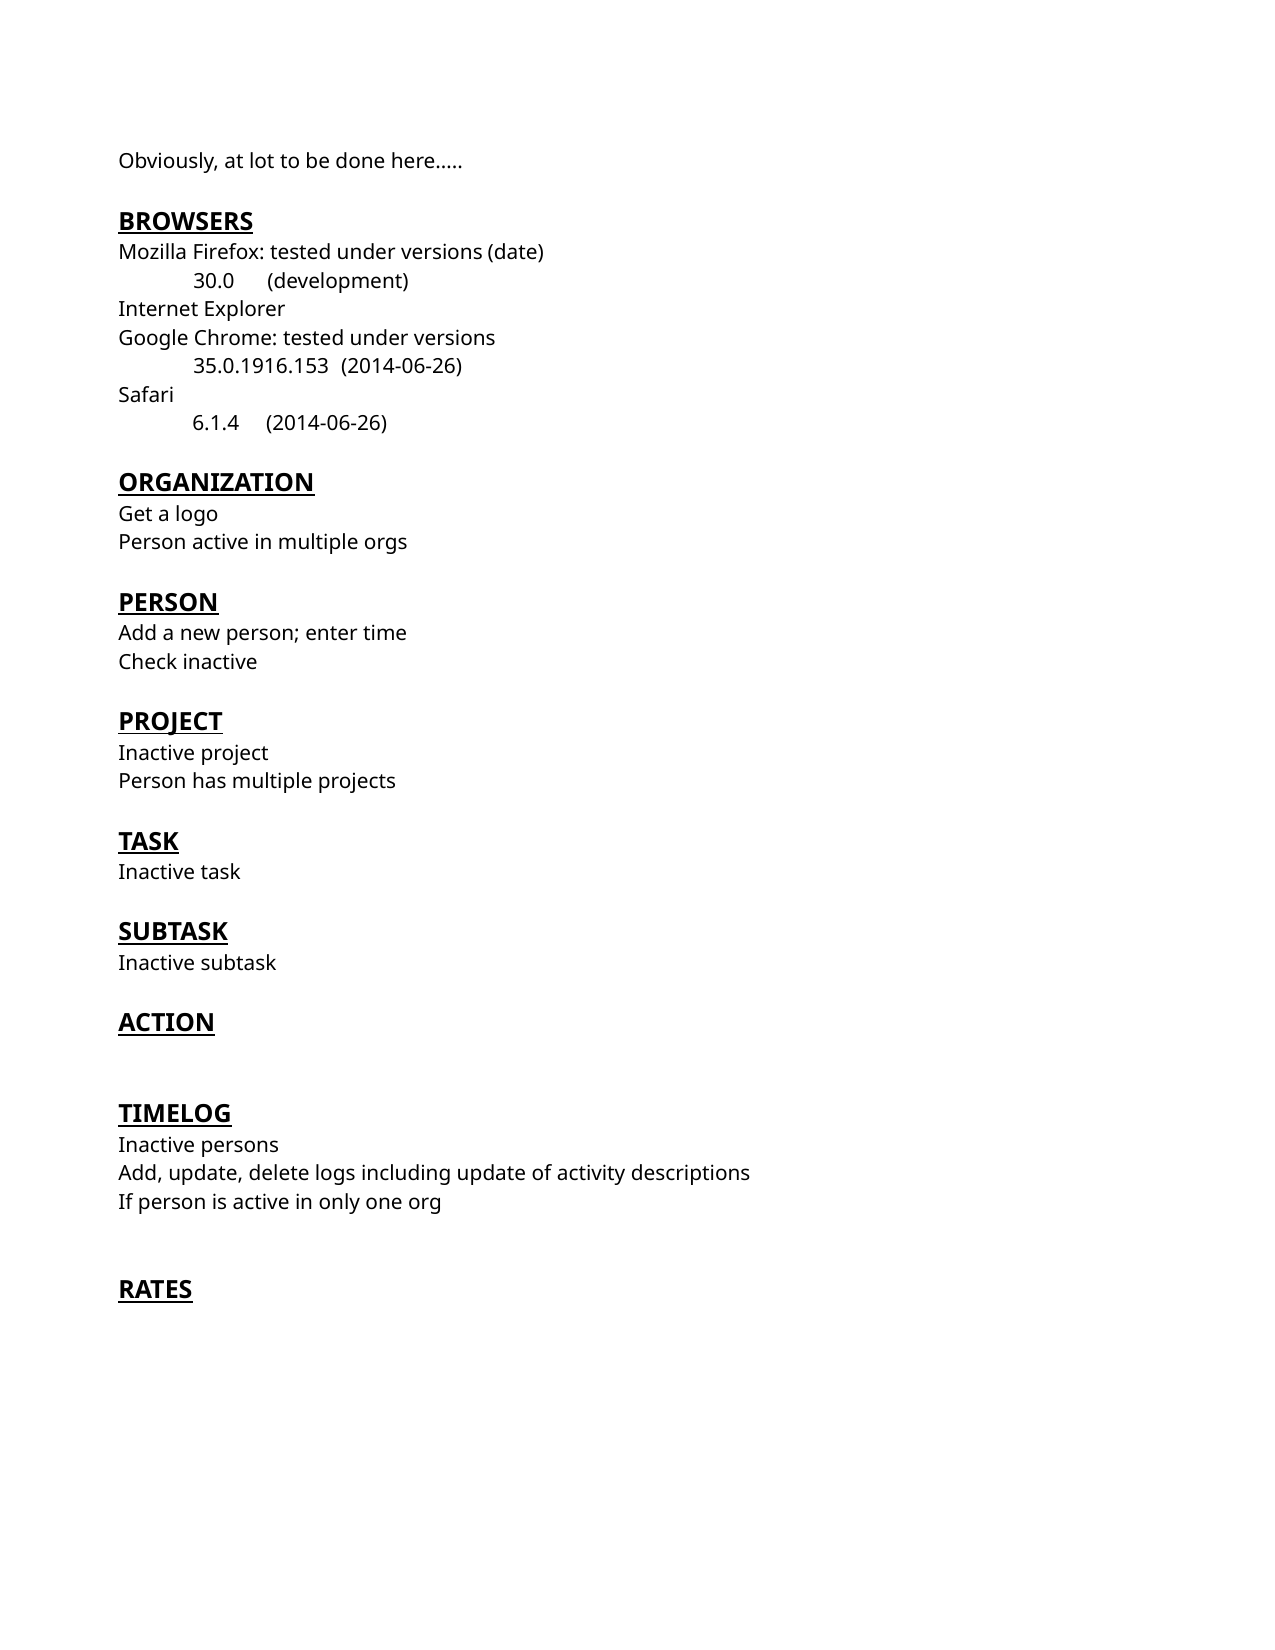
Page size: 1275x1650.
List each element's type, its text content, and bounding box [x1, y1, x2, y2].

text Check inactive [118, 647, 1157, 675]
text TIMELOG [118, 1096, 1157, 1130]
text Safari [118, 380, 1157, 408]
text Internet Explorer [118, 294, 1157, 323]
text SUBTASK [118, 914, 1157, 948]
text PROJECT [118, 704, 1157, 738]
text TASK [118, 823, 1157, 857]
text Inactive persons [118, 1130, 1157, 1158]
text Add, update, delete logs including update of activity descriptions [118, 1158, 1157, 1187]
text ACTION [118, 1005, 1157, 1039]
text ORGANIZATION [118, 465, 1157, 499]
text Inactive subtask [118, 948, 1157, 977]
text BROWSERS [118, 203, 1157, 237]
text 30.0 (development) [193, 266, 1157, 294]
text 6.1.4 (2014-06-26) [118, 408, 1157, 437]
text PERSON [118, 584, 1157, 618]
text Google Chrome: tested under versions [118, 323, 1157, 351]
text Get a logo [118, 499, 1157, 527]
text 35.0.1916.153 (2014-06-26) [193, 351, 1157, 380]
text RATES [118, 1272, 1157, 1306]
text Mozilla Firefox: tested under versions (date) [118, 237, 1157, 266]
text Add a new person; enter time [118, 618, 1157, 647]
text Person has multiple projects [118, 766, 1157, 795]
text Obviously, at lot to be done here….. [118, 147, 1157, 175]
text Person active in multiple orgs [118, 527, 1157, 556]
text Inactive project [118, 738, 1157, 766]
text Inactive task [118, 857, 1157, 886]
text If person is active in only one org [118, 1187, 1157, 1215]
